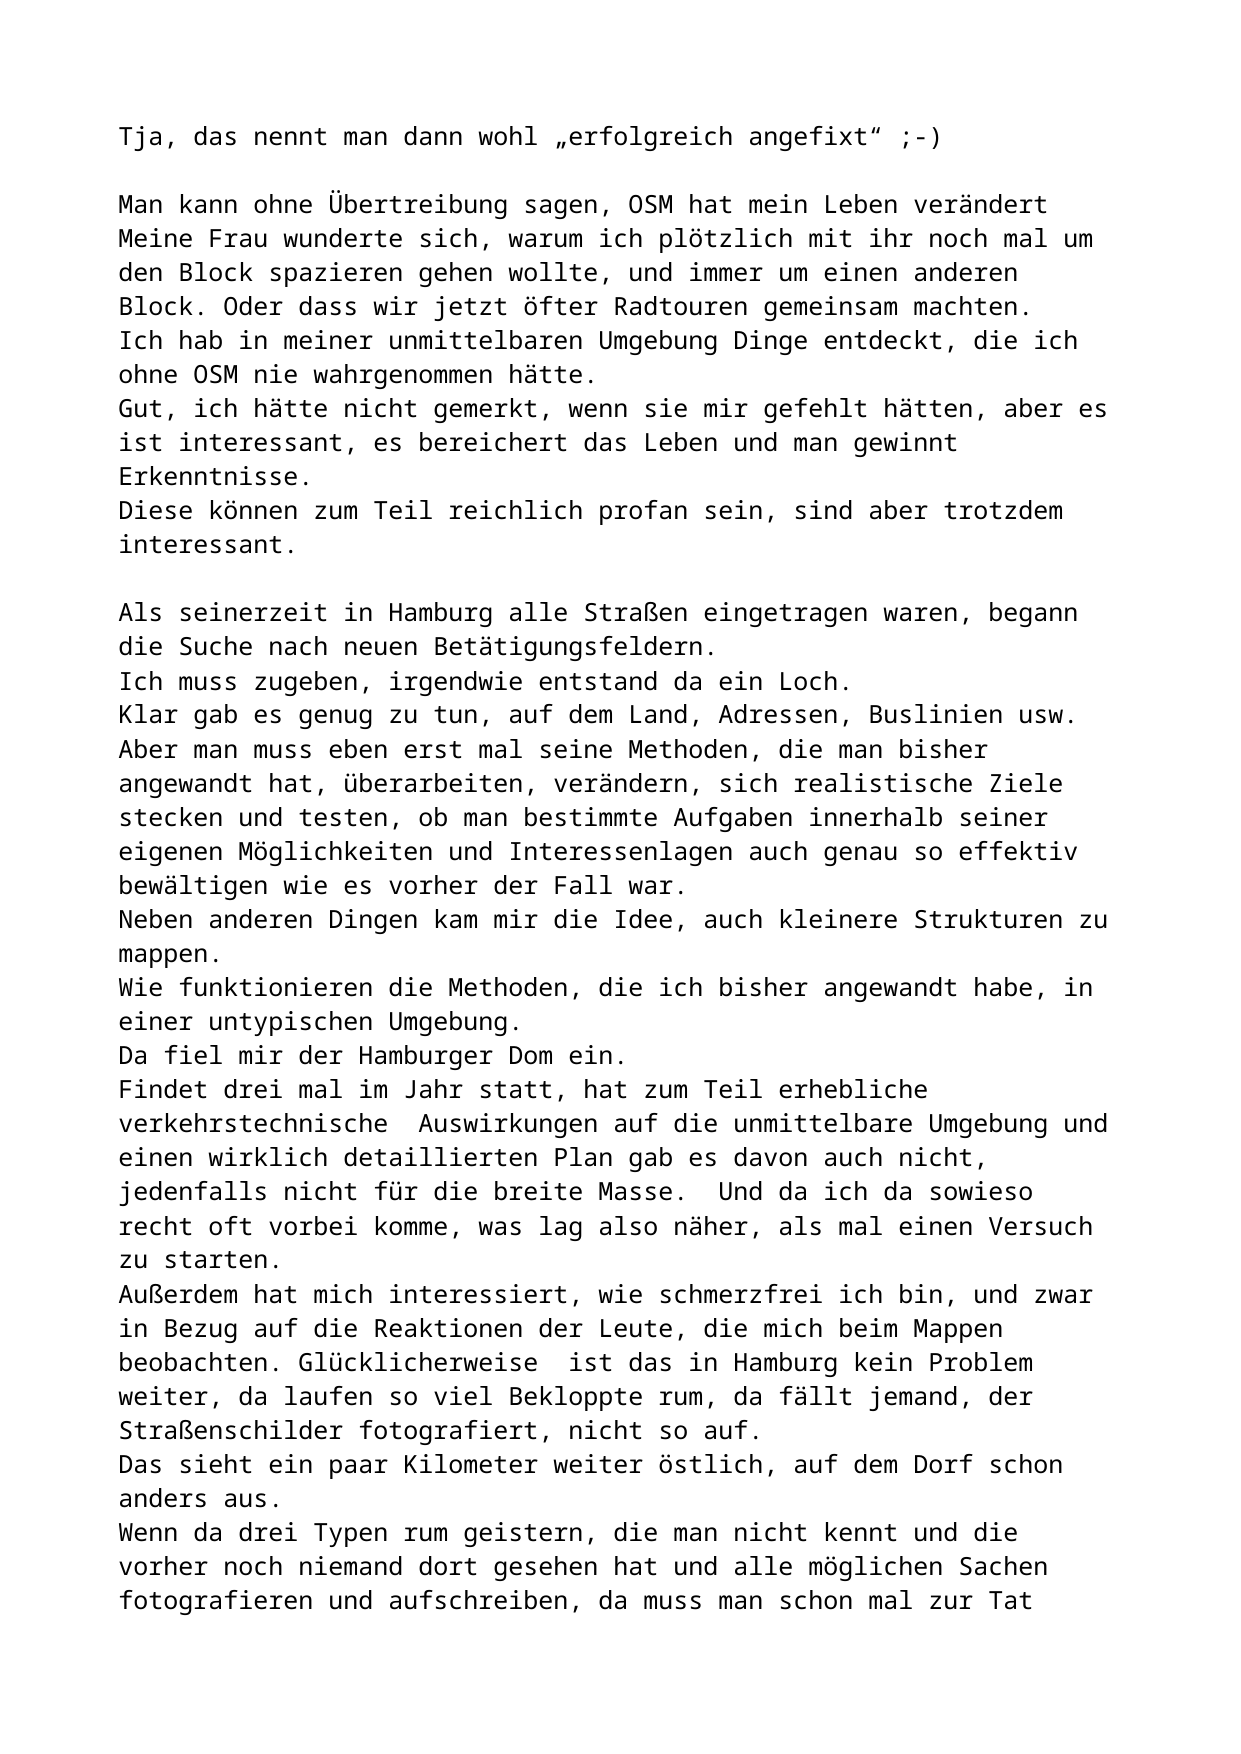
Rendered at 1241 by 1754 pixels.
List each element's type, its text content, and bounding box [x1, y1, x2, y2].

text Da fiel mir der Hamburger Dom ein. [118, 1038, 1122, 1072]
text Das sieht ein paar Kilometer weiter östlich, auf dem Dorf schon anders aus. [118, 1447, 1122, 1515]
text Wie funktionieren die Methoden, die ich bisher angewandt habe, in einer untypischen Umgebung. [118, 970, 1122, 1038]
text Meine Frau wunderte sich, warum ich plötzlich mit ihr noch mal um den Block spazieren gehen wollte, und immer um einen anderen Block. Oder dass wir jetzt öfter Radtouren gemeinsam machten. [118, 220, 1122, 322]
text Neben anderen Dingen kam mir die Idee, auch kleinere Strukturen zu mappen. [118, 902, 1122, 970]
text Wenn da drei Typen rum geistern, die man nicht kennt und die vorher noch niemand dort gesehen hat und alle möglichen Sachen fotografieren und aufschreiben, da muss man schon mal zur Tat [118, 1515, 1122, 1617]
text Man kann ohne Übertreibung sagen, OSM hat mein Leben verändert [118, 186, 1122, 220]
text Findet drei mal im Jahr statt, hat zum Teil erhebliche verkehrstechnische Auswirkungen auf die unmittelbare Umgebung und einen wirklich detaillierten Plan gab es davon auch nicht, jedenfalls nicht für die breite Masse. Und da ich da sowieso recht oft vorbei komme, was lag also näher, als mal einen Versuch zu starten. [118, 1072, 1122, 1276]
text Klar gab es genug zu tun, auf dem Land, Adressen, Buslinien usw. [118, 697, 1122, 731]
text Gut, ich hätte nicht gemerkt, wenn sie mir gefehlt hätten, aber es ist interessant, es bereichert das Leben und man gewinnt Erkenntnisse. [118, 391, 1122, 493]
text Ich hab in meiner unmittelbaren Umgebung Dinge entdeckt, die ich ohne OSM nie wahrgenommen hätte. [118, 322, 1122, 391]
text Tja, das nennt man dann wohl „erfolgreich angefixt“ ;-) [118, 118, 1122, 152]
text Diese können zum Teil reichlich profan sein, sind aber trotzdem interessant. [118, 493, 1122, 561]
text Außerdem hat mich interessiert, wie schmerzfrei ich bin, und zwar in Bezug auf die Reaktionen der Leute, die mich beim Mappen beobachten. Glücklicherweise ist das in Hamburg kein Problem weiter, da laufen so viel Bekloppte rum, da fällt jemand, der Straßenschilder fotografiert, nicht so auf. [118, 1276, 1122, 1447]
text Aber man muss eben erst mal seine Methoden, die man bisher angewandt hat, überarbeiten, verändern, sich realistische Ziele stecken und testen, ob man bestimmte Aufgaben innerhalb seiner eigenen Möglichkeiten und Interessenlagen auch genau so effektiv bewältigen wie es vorher der Fall war. [118, 731, 1122, 902]
text Als seinerzeit in Hamburg alle Straßen eingetragen waren, begann die Suche nach neuen Betätigungsfeldern. [118, 595, 1122, 663]
text Ich muss zugeben, irgendwie entstand da ein Loch. [118, 663, 1122, 697]
